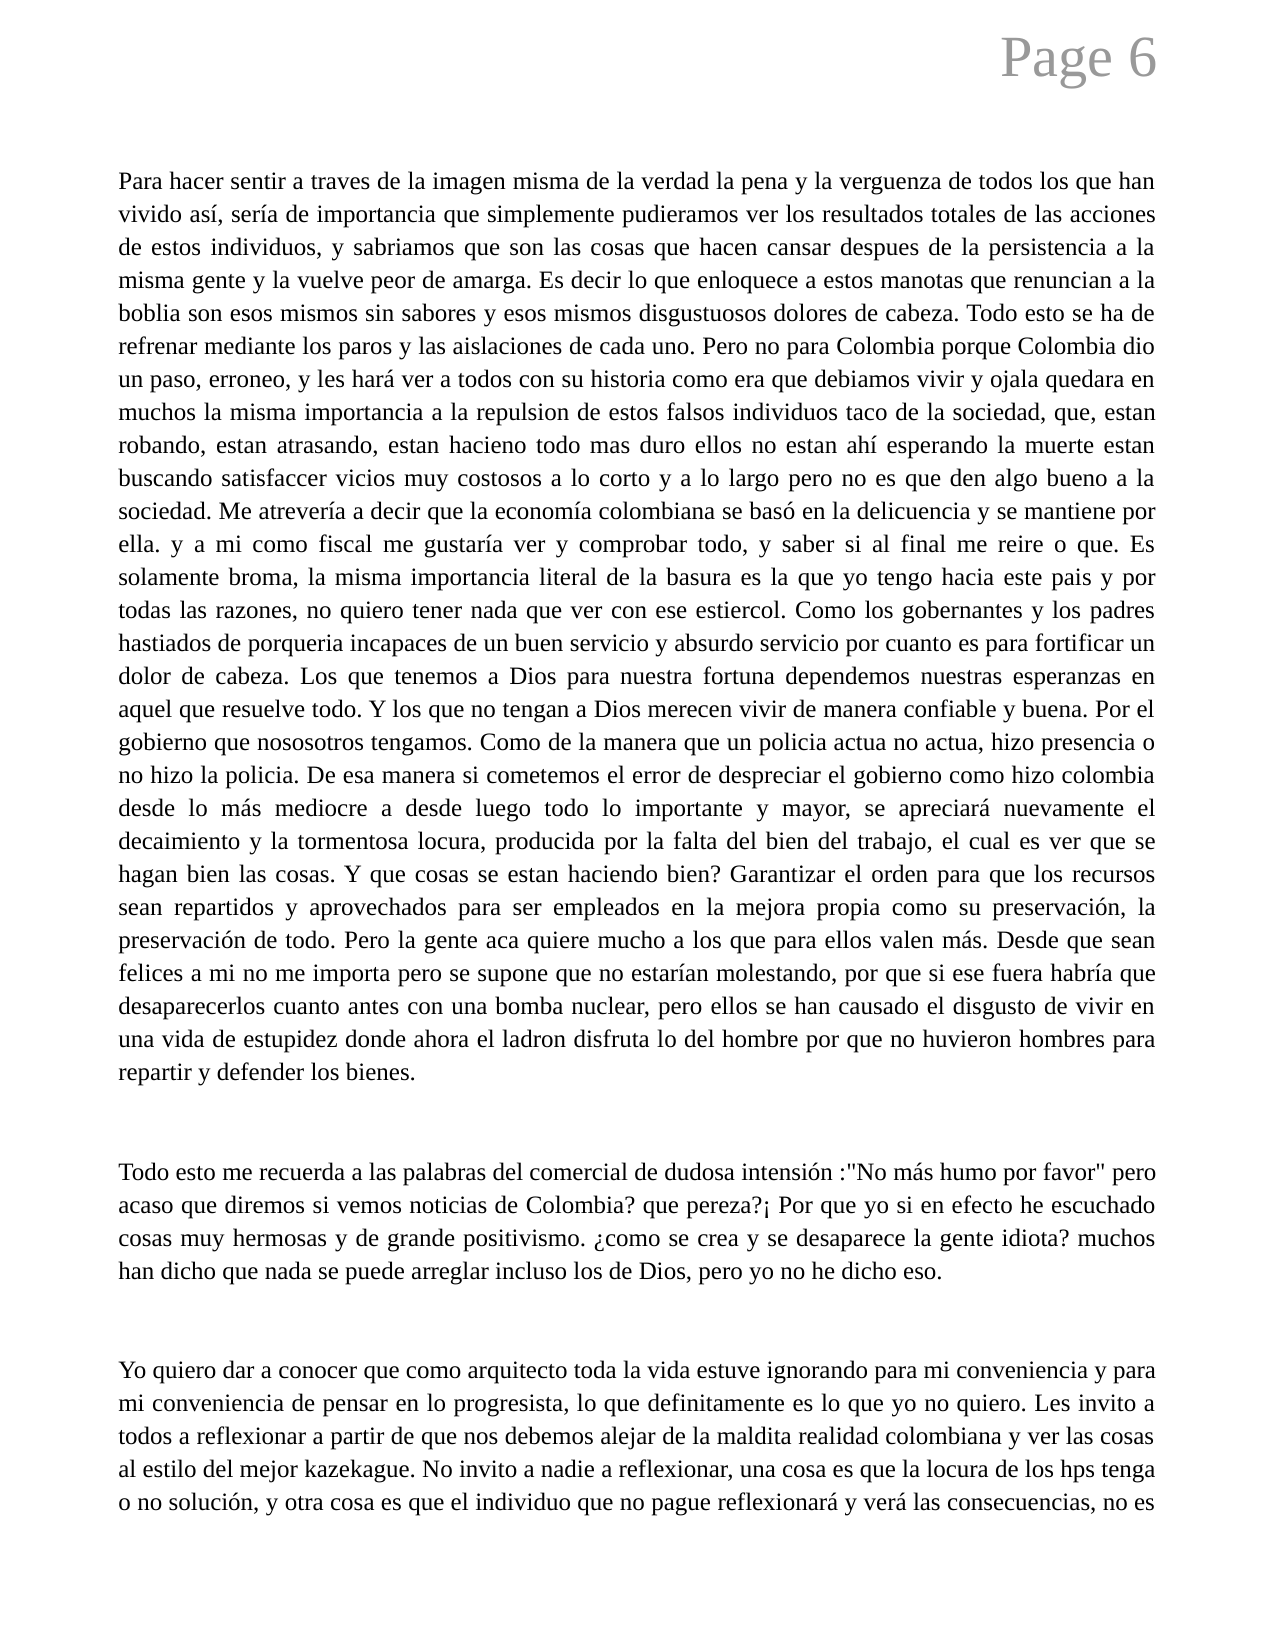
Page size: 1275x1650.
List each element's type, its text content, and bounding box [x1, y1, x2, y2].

text Para hacer sentir a traves de la imagen misma de la verdad la pena y la verguenza de todos los que han vivido así, sería de importancia que simplemente pudieramos ver los resultados totales de las acciones de estos individuos, y sabriamos que son las cosas que hacen cansar despues de la persistencia a la misma gente y la vuelve peor de amarga. Es decir lo que enloquece a estos manotas que renuncian a la boblia son esos mismos sin sabores y esos mismos disgustuosos dolores de cabeza. Todo esto se ha de refrenar mediante los paros y las aislaciones de cada uno. Pero no para Colombia porque Colombia dio un paso, erroneo, y les hará ver a todos con su historia como era que debiamos vivir y ojala quedara en muchos la misma importancia a la repulsion de estos falsos individuos taco de la sociedad, que, estan robando, estan atrasando, estan hacieno todo mas duro ellos no estan ahí esperando la muerte estan buscando satisfaccer vicios muy costosos a lo corto y a lo largo pero no es que den algo bueno a la sociedad. Me atrevería a decir que la economía colombiana se basó en la delicuencia y se mantiene por ella. y a mi como fiscal me gustaría ver y comprobar todo, y saber si al final me reire o que. Es solamente broma, la misma importancia literal de la basura es la que yo tengo hacia este pais y por todas las razones, no quiero tener nada que ver con ese estiercol. Como los gobernantes y los padres hastiados de porqueria incapaces de un buen servicio y absurdo servicio por cuanto es para fortificar un dolor de cabeza. Los que tenemos a Dios para nuestra fortuna dependemos nuestras esperanzas en aquel que resuelve todo. Y los que no tengan a Dios merecen vivir de manera confiable y buena. Por el gobierno que nososotros tengamos. Como de la manera que un policia actua no actua, hizo presencia o no hizo la policia. De esa manera si cometemos el error de despreciar el gobierno como hizo colombia desde lo más mediocre a desde luego todo lo importante y mayor, se apreciará nuevamente el decaimiento y la tormentosa locura, producida por la falta del bien del trabajo, el cual es ver que se hagan bien las cosas. Y que cosas se estan haciendo bien? Garantizar el orden para que los recursos sean repartidos y aprovechados para ser empleados en la mejora propia como su preservación, la preservación de todo. Pero la gente aca quiere mucho a los que para ellos valen más. Desde que sean felices a mi no me importa pero se supone que no estarían molestando, por que si ese fuera habría que desaparecerlos cuanto antes con una bomba nuclear, pero ellos se han causado el disgusto de vivir en una vida de estupidez donde ahora el ladron disfruta lo del hombre por que no huvieron hombres para repartir y defender los bienes. [118, 166, 1157, 1086]
text Todo esto me recuerda a las palabras del comercial de dudosa intensión :"No más humo por favor" pero acaso que diremos si vemos noticias de Colombia? que pereza?¡ Por que yo si en efecto he escuchado cosas muy hermosas y de grande positivismo. ¿como se crea y se desaparece la gente idiota? muchos han dicho que nada se puede arreglar incluso los de Dios, pero yo no he dicho eso. [118, 1157, 1157, 1284]
text Yo quiero dar a conocer que como arquitecto toda la vida estuve ignorando para mi conveniencia y para mi conveniencia de pensar en lo progresista, lo que definitamente es lo que yo no quiero. Les invito a todos a reflexionar a partir de que nos debemos alejar de la maldita realidad colombiana y ver las cosas al estilo del mejor kazekague. No invito a nadie a reflexionar, una cosa es que la locura de los hps tenga o no solución, y otra cosa es que el individuo que no pague reflexionará y verá las consecuencias, no es [118, 1355, 1157, 1516]
